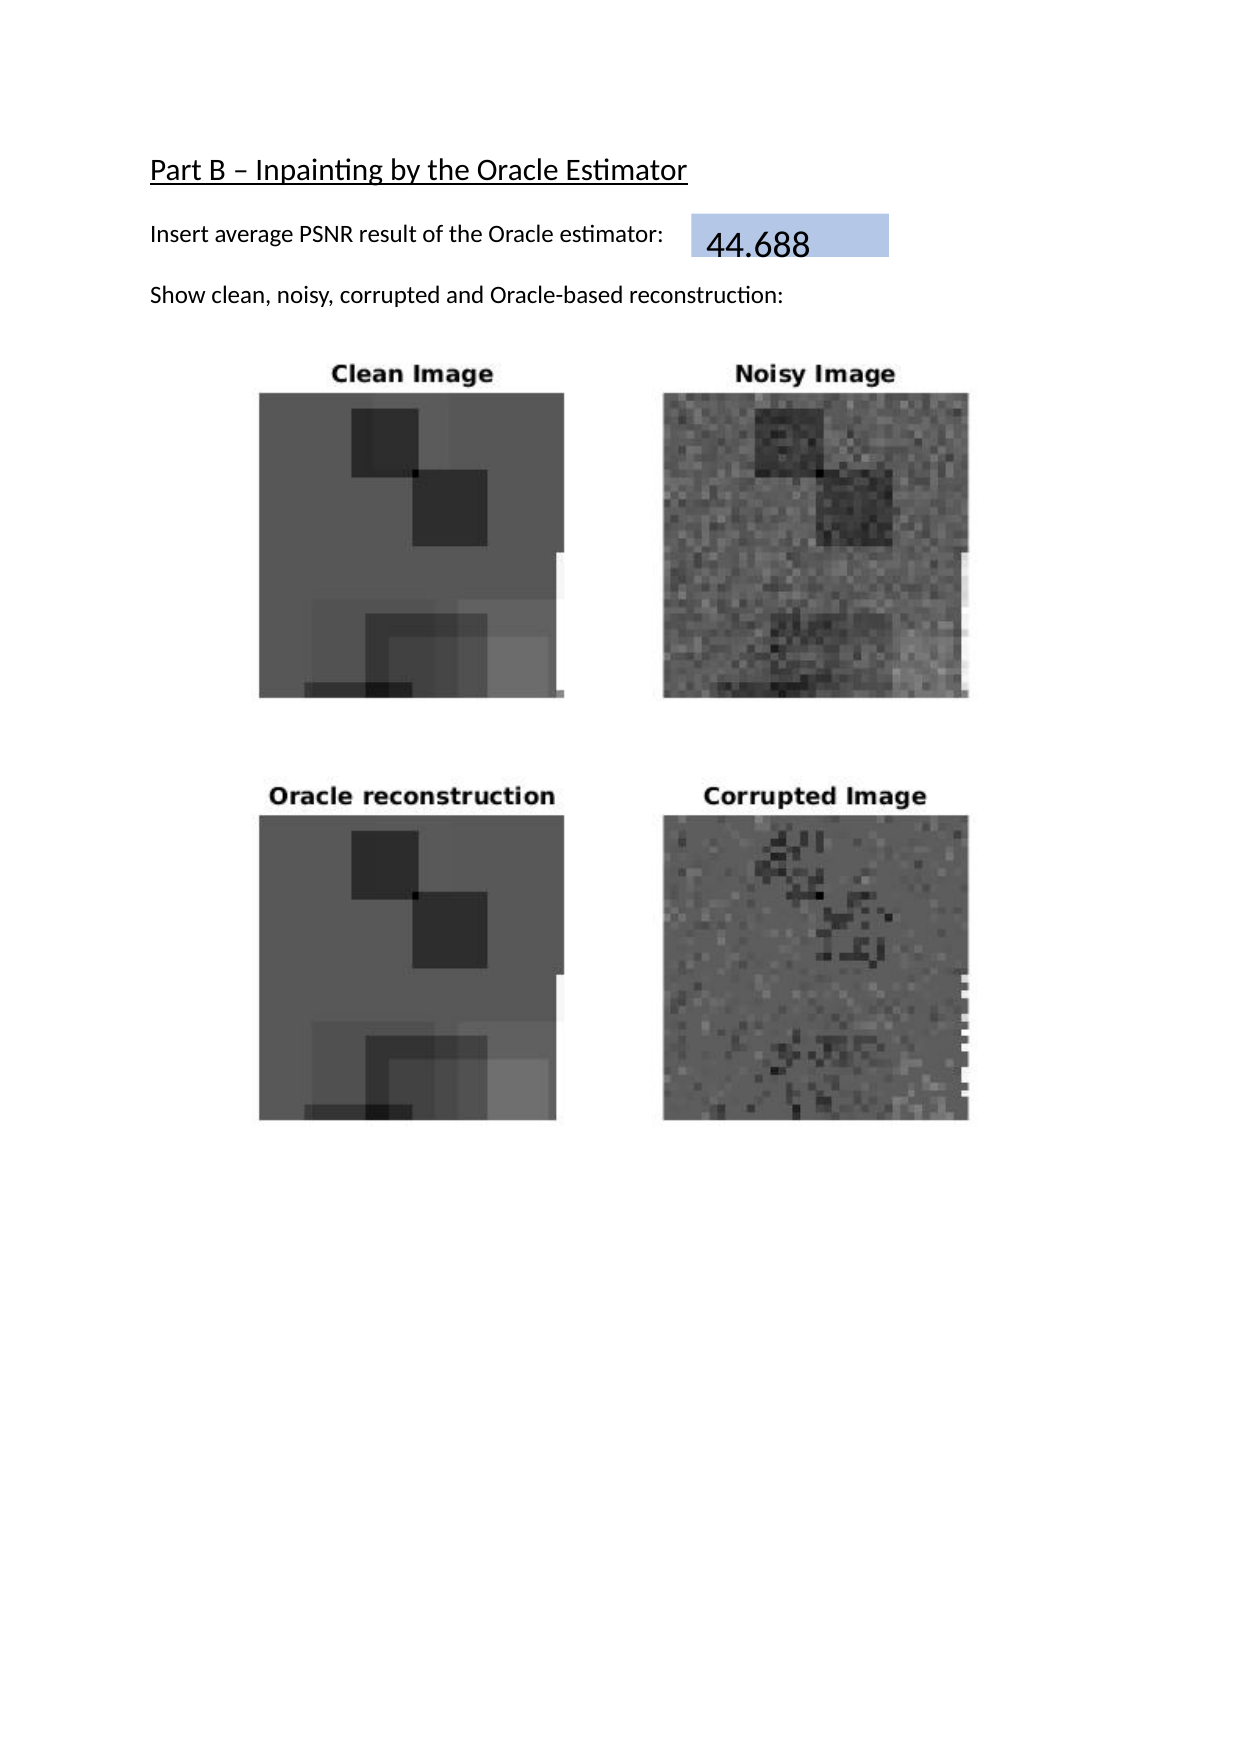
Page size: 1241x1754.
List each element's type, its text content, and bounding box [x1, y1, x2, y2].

picture [139, 326, 1057, 1219]
text [889, 219, 1090, 249]
text Part B – Inpainting by the Oracle Estimator [150, 150, 1090, 188]
text Show clean, noisy, corrupted and Oracle-based reconstruction: [150, 280, 1090, 310]
text Insert average PSNR result of the Oracle estimator: [150, 219, 691, 249]
